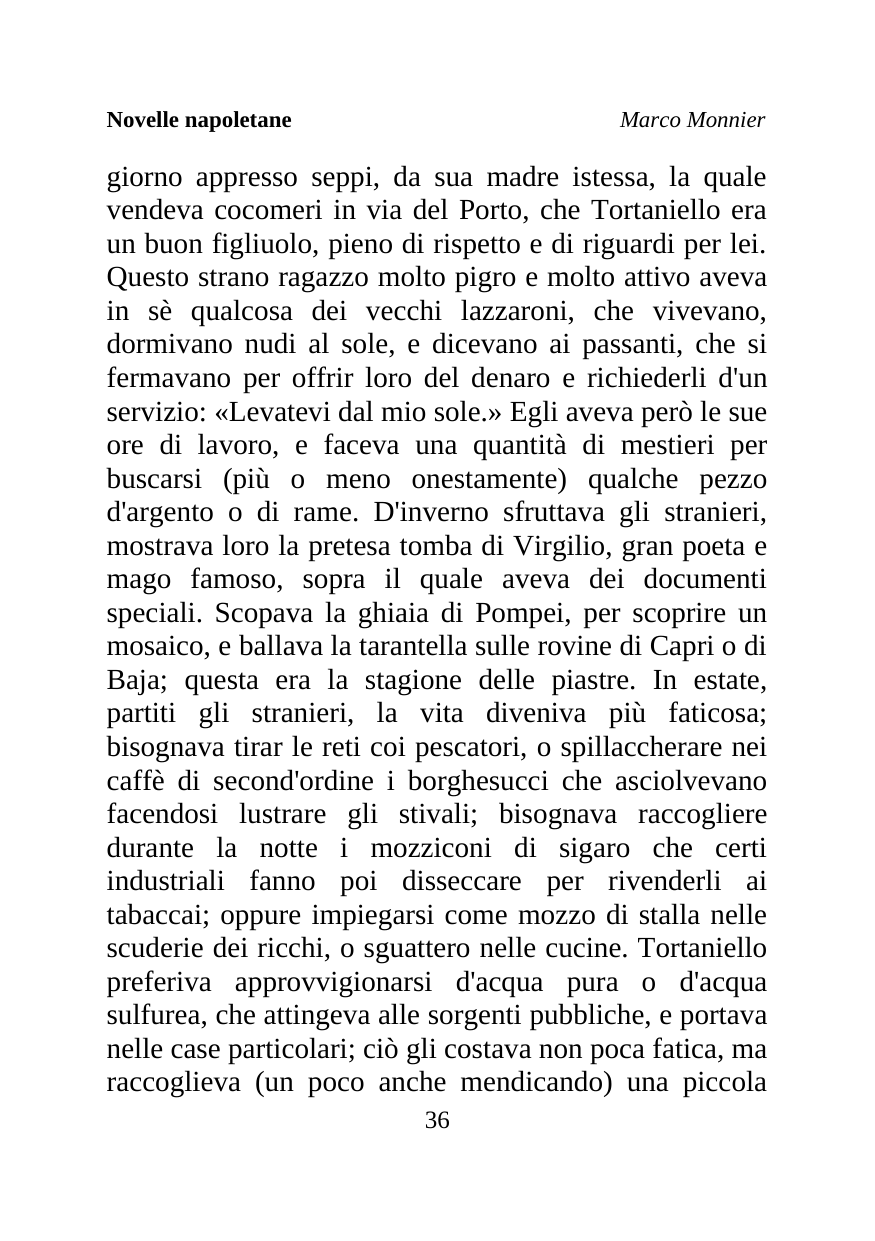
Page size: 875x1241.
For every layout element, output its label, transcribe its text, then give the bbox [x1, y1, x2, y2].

text giorno appresso seppi, da sua madre istessa, la quale vendeva cocomeri in via del Porto, che Tortaniello era un buon figliuolo, pieno di rispetto e di riguardi per lei. Questo strano ragazzo molto pigro e molto attivo aveva in sè qualcosa dei vecchi lazzaroni, che vivevano, dormivano nudi al sole, e dicevano ai passanti, che si fermavano per offrir loro del denaro e richiederli d'un servizio: «Levatevi dal mio sole.» Egli aveva però le sue ore di lavoro, e faceva una quantità di mestieri per buscarsi (più o meno onestamente) qualche pezzo d'argento o di rame. D'inverno sfruttava gli stranieri, mostrava loro la pretesa tomba di Virgilio, gran poeta e mago famoso, sopra il quale aveva dei documenti speciali. Scopava la ghiaia di Pompei, per scoprire un mosaico, e ballava la tarantella sulle rovine di Capri o di Baja; questa era la stagione delle piastre. In estate, partiti gli stranieri, la vita diveniva più faticosa; bisognava tirar le reti coi pescatori, o spillaccherare nei caffè di second'ordine i borghesucci che asciolvevano facendosi lustrare gli stivali; bisognava raccogliere durante la notte i mozziconi di sigaro che certi industriali fanno poi disseccare per rivenderli ai tabaccai; oppure impiegarsi come mozzo di stalla nelle scuderie dei ricchi, o sguattero nelle cucine. Tortaniello preferiva approvvigionarsi d'acqua pura o d'acqua sulfurea, che attingeva alle sorgenti pubbliche, e portava nelle case particolari; ciò gli costava non poca fatica, ma raccoglieva (un poco anche mendicando) una piccola [106, 159, 768, 1098]
